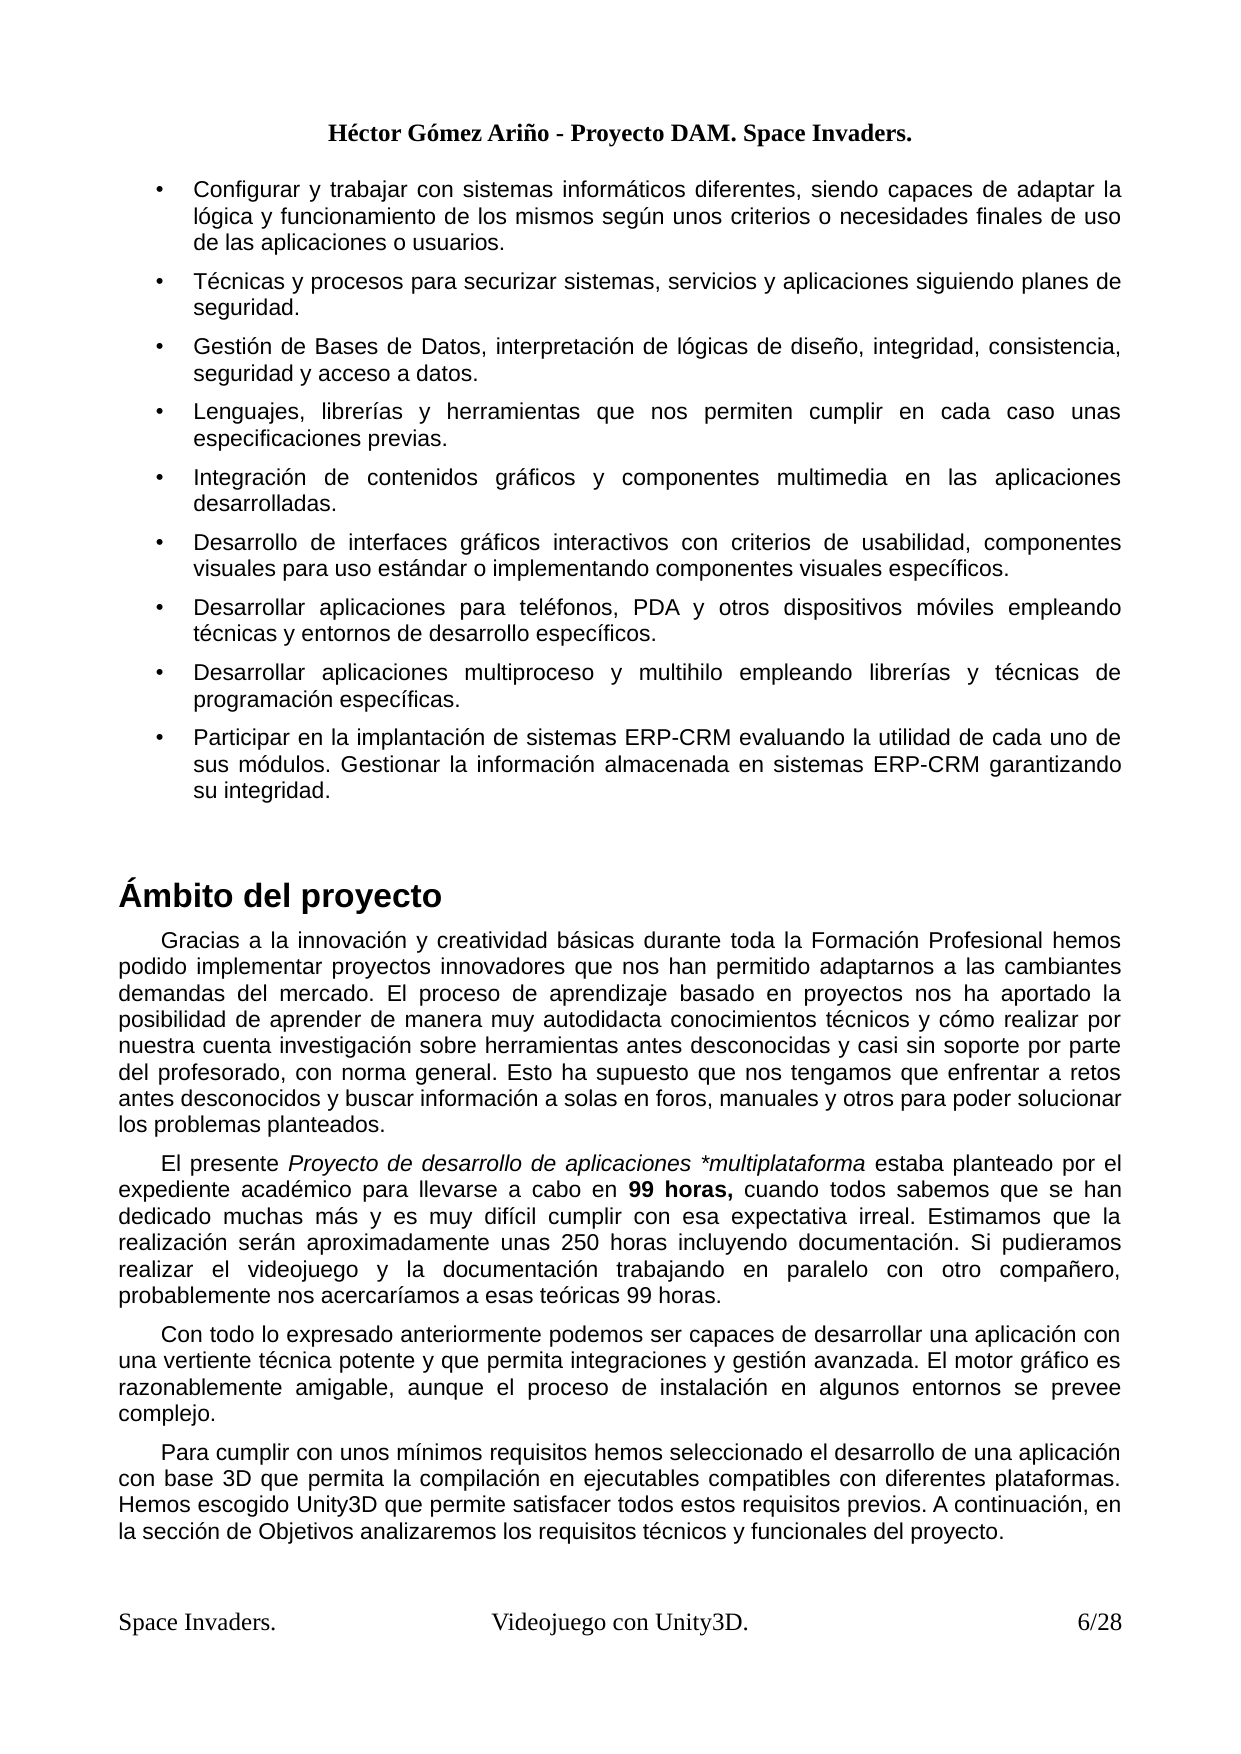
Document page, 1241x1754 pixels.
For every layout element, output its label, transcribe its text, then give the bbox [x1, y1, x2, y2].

list Lenguajes, librerías y herramientas que nos permiten cumplir en cada caso unas especificaciones previas. [156, 398, 1122, 451]
text El presente Proyecto de desarrollo de aplicaciones *multiplataforma estaba planteado por el expediente académico para llevarse a cabo en 99 horas, cuando todos sabemos que se han dedicado muchas más y es muy difícil cumplir con esa expectativa irreal. Estimamos que la realización serán aproximadamente unas 250 horas incluyendo documentación. Si pudieramos realizar el videojuego y la documentación trabajando en paralelo con otro compañero, probablemente nos acercaríamos a esas teóricas 99 horas. [118, 1150, 1122, 1308]
subtitle Ámbito del proyecto [118, 876, 1122, 914]
list Desarrollar aplicaciones multiproceso y multihilo empleando librerías y técnicas de programación específicas. [156, 659, 1122, 712]
list Desarrollar aplicaciones para teléfonos, PDA y otros dispositivos móviles empleando técnicas y entornos de desarrollo específicos. [156, 594, 1122, 647]
list Gestión de Bases de Datos, interpretación de lógicas de diseño, integridad, consistencia, seguridad y acceso a datos. [156, 333, 1122, 386]
list Desarrollo de interfaces gráficos interactivos con criterios de usabilidad, componentes visuales para uso estándar o implementando componentes visuales específicos. [156, 529, 1122, 581]
list Participar en la implantación de sistemas ERP-CRM evaluando la utilidad de cada uno de sus módulos. Gestionar la información almacenada en sistemas ERP-CRM garantizando su integridad. [156, 724, 1122, 803]
list Integración de contenidos gráficos y componentes multimedia en las aplicaciones desarrolladas. [156, 463, 1122, 516]
list Técnicas y procesos para securizar sistemas, servicios y aplicaciones siguiendo planes de seguridad. [156, 268, 1122, 321]
text Para cumplir con unos mínimos requisitos hemos seleccionado el desarrollo de una aplicación con base 3D que permita la compilación en ejecutables compatibles con diferentes plataformas. Hemos escogido Unity3D que permite satisfacer todos estos requisitos previos. A continuación, en la sección de Objetivos analizaremos los requisitos técnicos y funcionales del proyecto. [118, 1439, 1122, 1544]
text Con todo lo expresado anteriormente podemos ser capaces de desarrollar una aplicación con una vertiente técnica potente y que permita integraciones y gestión avanzada. El motor gráfico es razonablemente amigable, aunque el proceso de instalación en algunos entornos se prevee complejo. [118, 1321, 1122, 1426]
list Configurar y trabajar con sistemas informáticos diferentes, siendo capaces de adaptar la lógica y funcionamiento de los mismos según unos criterios o necesidades finales de uso de las aplicaciones o usuarios. [156, 176, 1122, 255]
text Gracias a la innovación y creatividad básicas durante toda la Formación Profesional hemos podido implementar proyectos innovadores que nos han permitido adaptarnos a las cambiantes demandas del mercado. El proceso de aprendizaje basado en proyectos nos ha aportado la posibilidad de aprender de manera muy autodidacta conocimientos técnicos y cómo realizar por nuestra cuenta investigación sobre herramientas antes desconocidas y casi sin soporte por parte del profesorado, con norma general. Esto ha supuesto que nos tengamos que enfrentar a retos antes desconocidos y buscar información a solas en foros, manuales y otros para poder solucionar los problemas planteados. [118, 927, 1122, 1138]
